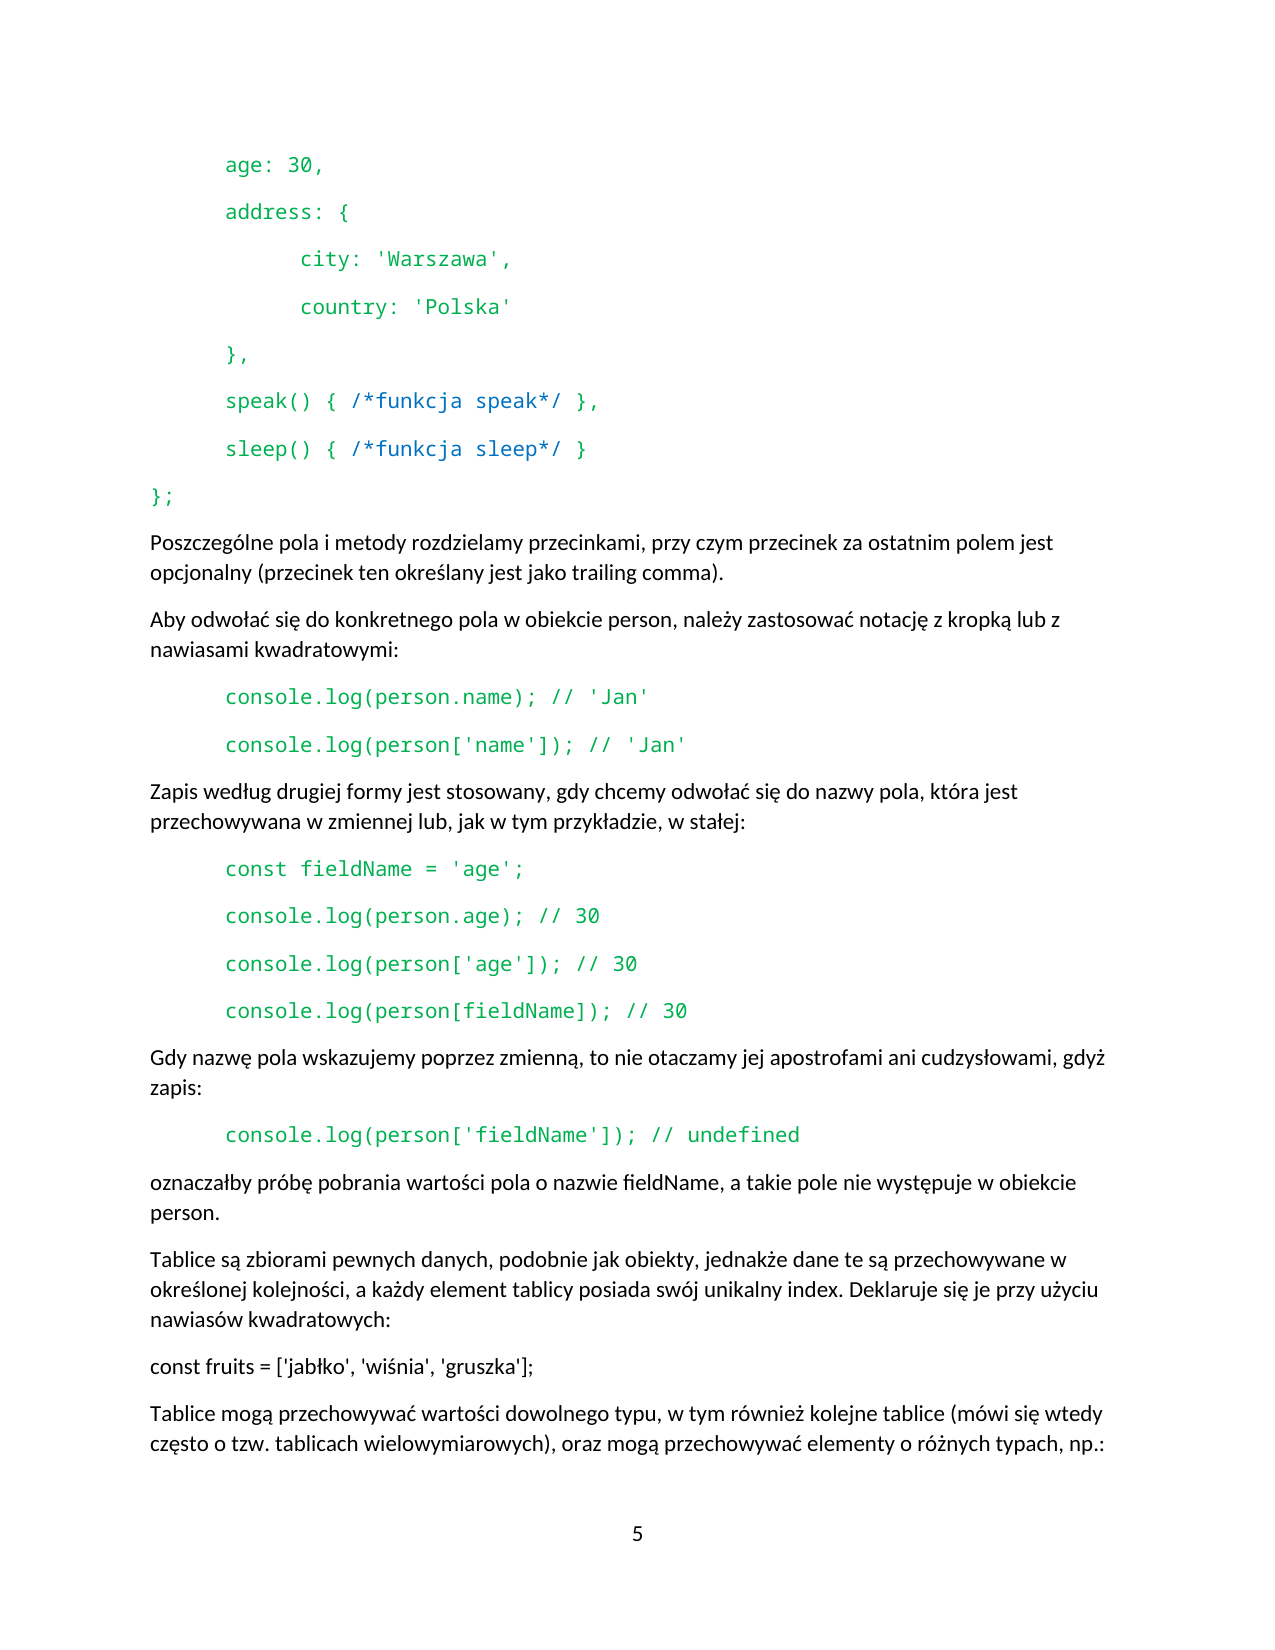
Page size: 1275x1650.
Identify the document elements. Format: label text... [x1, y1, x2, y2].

text const fieldName = 'age'; [150, 854, 1125, 883]
text Poszczególne pola i metody rozdzielamy przecinkami, przy czym przecinek za ostatnim polem jest opcjonalny (przecinek ten określany jest jako trailing comma). [150, 528, 1125, 587]
text console.log(person['name']); // 'Jan' [150, 730, 1125, 758]
text Aby odwołać się do konkretnego pola w obiekcie person, należy zastosować notację z kropką lub z nawiasami kwadratowymi: [150, 605, 1125, 664]
text console.log(person[fieldName]); // 30 [150, 996, 1125, 1024]
text Tablice są zbiorami pewnych danych, podobnie jak obiekty, jednakże dane te są przechowywane w określonej kolejności, a każdy element tablicy posiada swój unikalny index. Deklaruje się je przy użyciu nawiasów kwadratowych: [150, 1245, 1125, 1333]
text }, [150, 339, 1125, 368]
text speak() { /*funkcja speak*/ }, [225, 386, 1125, 415]
text oznaczałby próbę pobrania wartości pola o nazwie fieldName, a takie pole nie występuje w obiekcie person. [150, 1168, 1125, 1226]
text country: 'Polska' [225, 292, 1125, 320]
text const fruits = ['jabłko', 'wiśnia', 'gruszka']; [150, 1352, 1125, 1380]
text console.log(person.name); // 'Jan' [150, 682, 1125, 711]
text Zapis według drugiej formy jest stosowany, gdy chcemy odwołać się do nazwy pola, która jest przechowywana w zmiennej lub, jak w tym przykładzie, w stałej: [150, 777, 1125, 835]
text sleep() { /*funkcja sleep*/ } [225, 434, 1125, 462]
text console.log(person['fieldName']); // undefined [150, 1120, 1125, 1149]
text Gdy nazwę pola wskazujemy poprzez zmienną, to nie otaczamy jej apostrofami ani cudzysłowami, gdyż zapis: [150, 1043, 1125, 1102]
text age: 30, [150, 150, 1125, 178]
text console.log(person['age']); // 30 [150, 949, 1125, 977]
text Tablice mogą przechowywać wartości dowolnego typu, w tym również kolejne tablice (mówi się wtedy często o tzw. tablicach wielowymiarowych), oraz mogą przechowywać elementy o różnych typach, np.: [150, 1399, 1125, 1457]
text console.log(person.age); // 30 [150, 901, 1125, 930]
text }; [150, 481, 1125, 509]
text city: 'Warszawa', [225, 244, 1125, 273]
text address: { [150, 197, 1125, 226]
